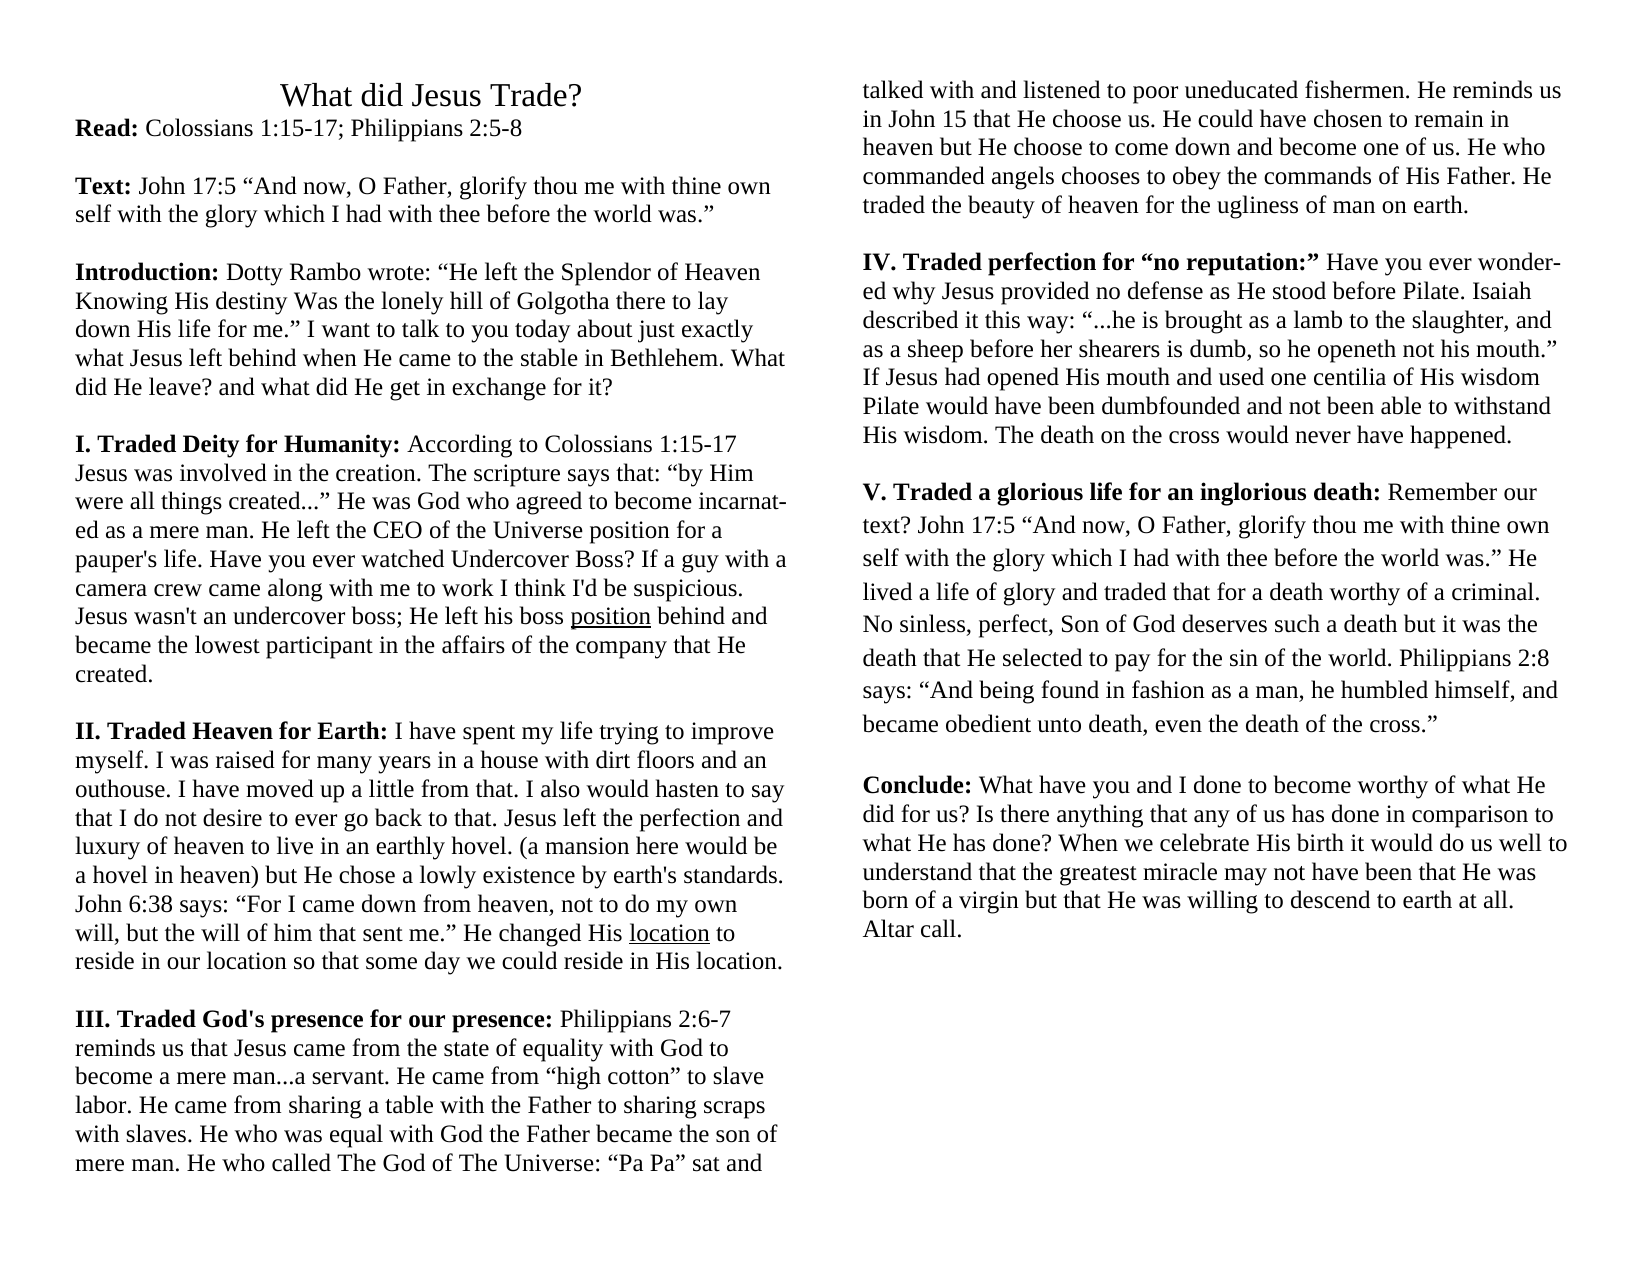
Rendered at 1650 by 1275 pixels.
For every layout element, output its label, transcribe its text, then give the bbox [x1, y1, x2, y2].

text Text: John 17:5 “And now, O Father, glorify thou me with thine own [75, 171, 787, 199]
text self with the glory which I had with thee before the world was.” [75, 199, 787, 228]
list V. Traded a glorious life for an inglorious death: Remember our text? John 17:5 “And now, O Father, glorify thou me with thine own self with the glory which I had with thee before the world was.” He lived a life of glory and traded that for a death worthy of a criminal. No sinless, perfect, Son of God deserves such a death but it was the death that He selected to pay for the sin of the world. Philippians 2:8 says: “And being found in fashion as a man, he humbled himself, and became obedient unto death, even the death of the cross.” [862, 477, 1575, 737]
text Altar call. [862, 914, 1575, 943]
text talked with and listened to poor uneducated fishermen. He reminds us in John 15 that He choose us. He could have chosen to remain in heaven but He choose to come down and become one of us. He who commanded angels chooses to obey the commands of His Father. He traded the beauty of heaven for the ugliness of man on earth. [862, 75, 1575, 219]
text Read: Colossians 1:15-17; Philippians 2:5-8 [75, 113, 787, 142]
text IV. Traded perfection for “no reputation:” Have you ever wonder-ed why Jesus provided no defense as He stood before Pilate. Isaiah described it this way: “...he is brought as a lamb to the slaughter, and as a sheep before her shearers is dumb, so he openeth not his mouth.” If Jesus had opened His mouth and used one centilia of His wisdom Pilate would have been dumbfounded and not been able to withstand His wisdom. The death on the cross would never have happened. [862, 247, 1575, 449]
subtitle I. Traded Deity for Humanity: According to Colossians 1:15-17 Jesus was involved in the creation. The scripture says that: “by Him were all things created...” He was God who agreed to become incarnat-ed as a mere man. He left the CEO of the Universe position for a pauper's life. Have you ever watched Undercover Boss? If a guy with a camera crew came along with me to work I think I'd be suspicious. Jesus wasn't an undercover boss; He left his boss position behind and became the lowest participant in the affairs of the company that He created. [75, 429, 787, 688]
subtitle Introduction: Dotty Rambo wrote: “He left the Splendor of Heaven Knowing His destiny Was the lonely hill of Golgotha there to lay down His life for me.” I want to talk to you today about just exactly what Jesus left behind when He came to the stable in Bethlehem. What did He leave? and what did He get in exchange for it? [75, 257, 787, 429]
text III. Traded God's presence for our presence: Philippians 2:6-7 reminds us that Jesus came from the state of equality with God to become a mere man...a servant. He came from “high cotton” to slave labor. He came from sharing a table with the Father to sharing scraps with slaves. He who was equal with God the Father became the son of mere man. He who called The God of The Universe: “Pa Pa” sat and [75, 1004, 787, 1176]
text What did Jesus Trade? [75, 75, 787, 113]
text II. Traded Heaven for Earth: I have spent my life trying to improve myself. I was raised for many years in a house with dirt floors and an outhouse. I have moved up a little from that. I also would hasten to say that I do not desire to ever go back to that. Jesus left the perfection and luxury of heaven to live in an earthly hovel. (a mansion here would be a hovel in heaven) but He chose a lowly existence by earth's standards. [75, 716, 787, 889]
text Conclude: What have you and I done to become worthy of what He did for us? Is there anything that any of us has done in comparison to what He has done? When we celebrate His birth it would do us well to understand that the greatest miracle may not have been that He was born of a virgin but that He was willing to descend to earth at all. [862, 770, 1575, 914]
text John 6:38 says: “For I came down from heaven, not to do my own will, but the will of him that sent me.” He changed His location to reside in our location so that some day we could reside in His location. [75, 889, 787, 975]
